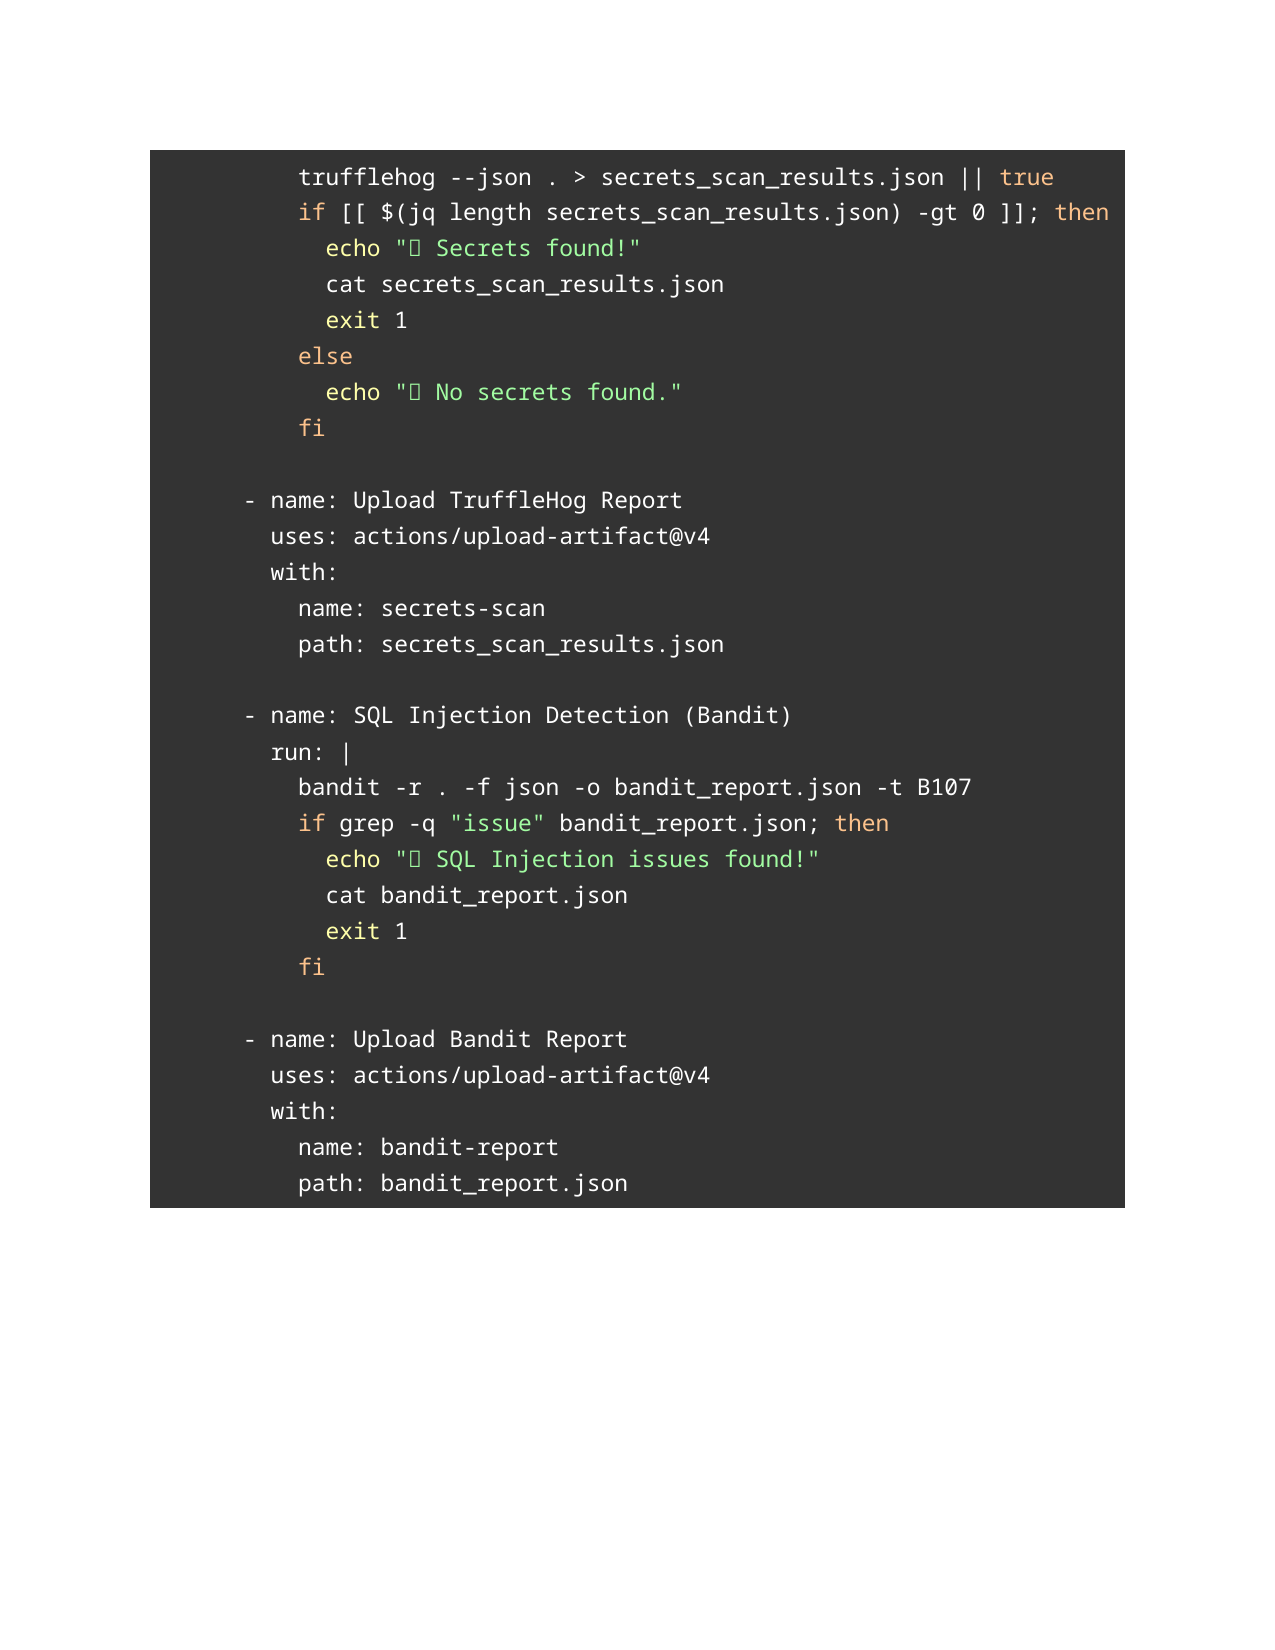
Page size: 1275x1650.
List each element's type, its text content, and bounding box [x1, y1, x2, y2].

table_header trufflehog --json . > secrets_scan_results.json || true if [[ $(jq length secrets_scan_results.json) -gt 0 ]]; then echo "❌ Secrets found!" cat secrets_scan_results.json exit 1 else echo "✅ No secrets found." fi - name: Upload TruffleHog Report uses: actions/upload-artifact@v4 with: name: secrets-scan path: secrets_scan_results.json - name: SQL Injection Detection (Bandit) run: | bandit -r . -f json -o bandit_report.json -t B107 if grep -q "issue" bandit_report.json; then echo "❌ SQL Injection issues found!" cat bandit_report.json exit 1 fi - name: Upload Bandit Report uses: actions/upload-artifact@v4 with: name: bandit-report path: bandit_report.json [150, 150, 1125, 1208]
